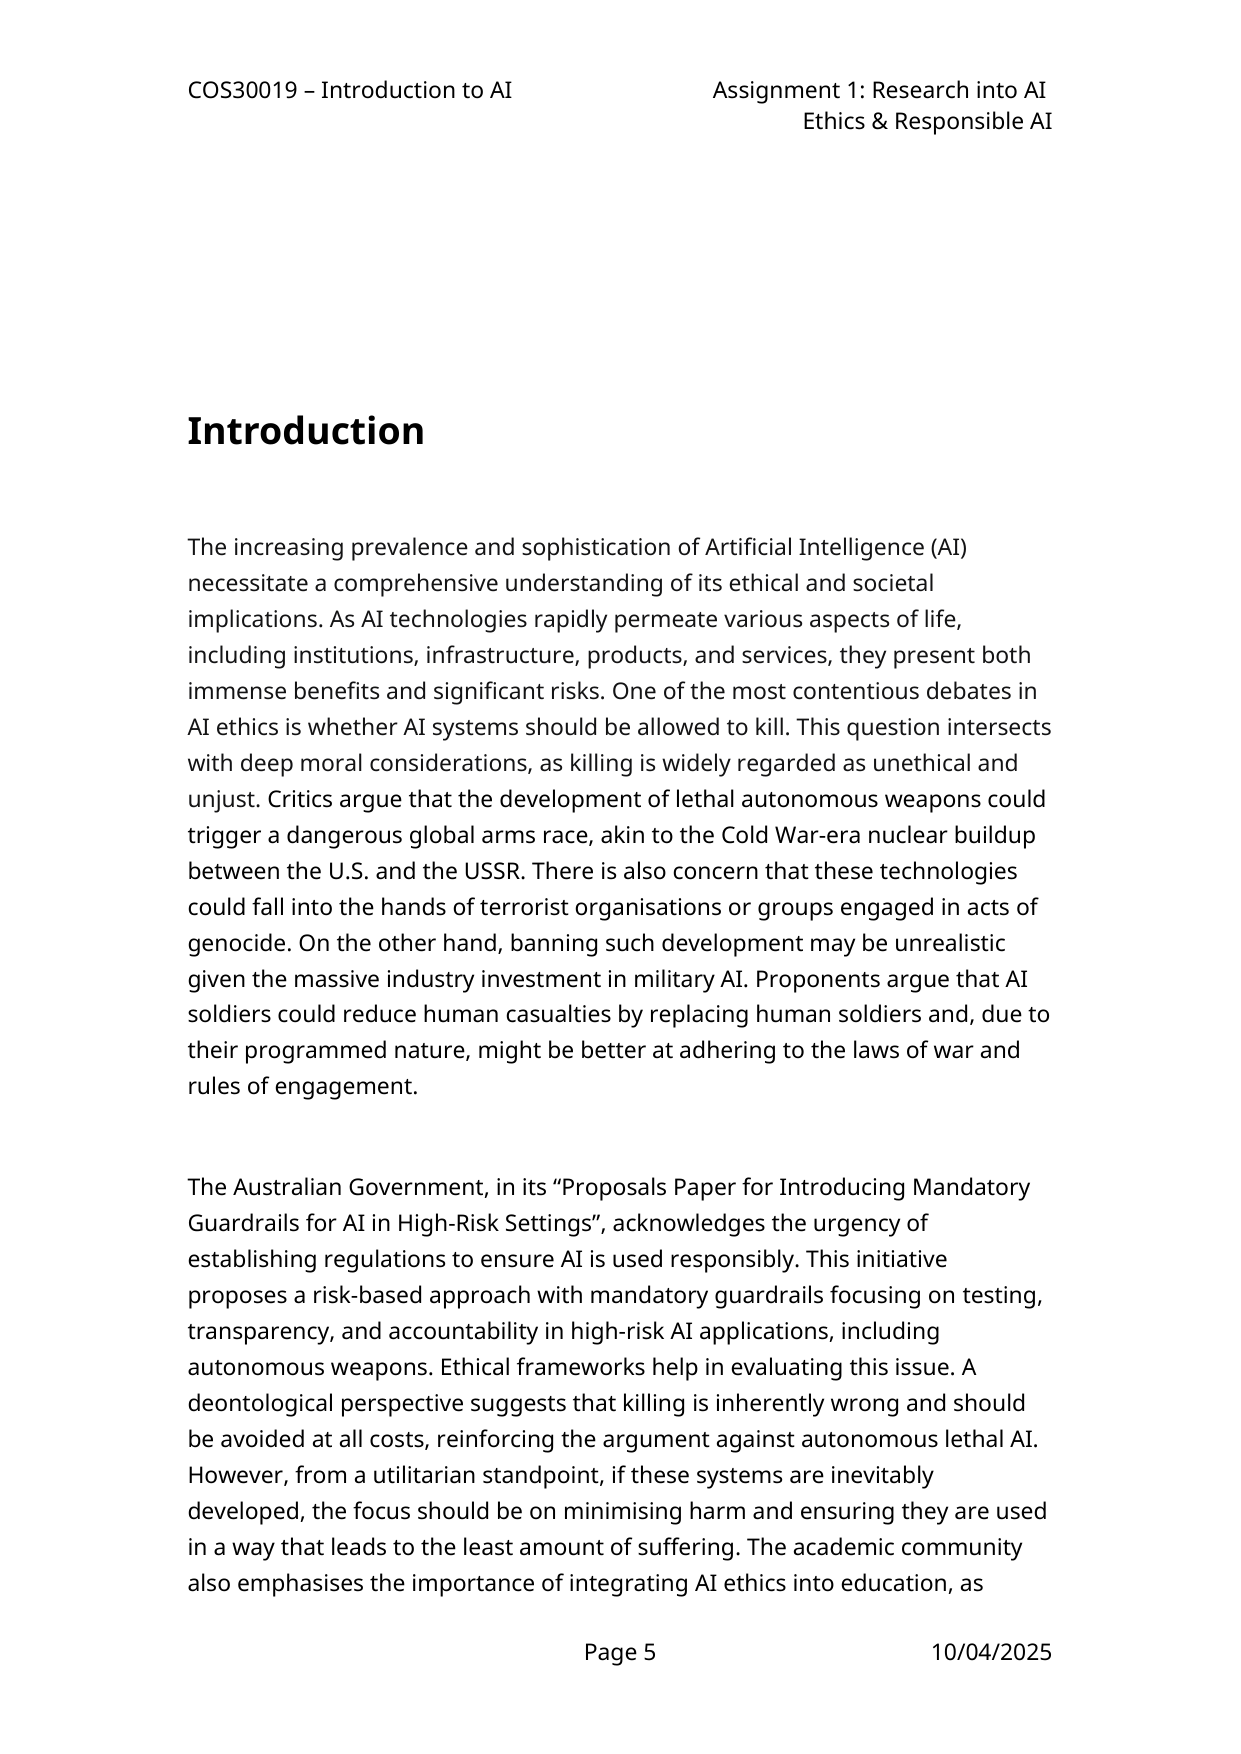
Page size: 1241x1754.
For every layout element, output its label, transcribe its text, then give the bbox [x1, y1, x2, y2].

text Introduction [187, 404, 1053, 455]
text The Australian Government, in its “Proposals Paper for Introducing Mandatory Guardrails for AI in High-Risk Settings”, acknowledges the urgency of establishing regulations to ensure AI is used responsibly. This initiative proposes a risk-based approach with mandatory guardrails focusing on testing, transparency, and accountability in high-risk AI applications, including autonomous weapons. Ethical frameworks help in evaluating this issue. A deontological perspective suggests that killing is inherently wrong and should be avoided at all costs, reinforcing the argument against autonomous lethal AI. However, from a utilitarian standpoint, if these systems are inevitably developed, the focus should be on minimising harm and ensuring they are used in a way that leads to the least amount of suffering. The academic community also emphasises the importance of integrating AI ethics into education, as [187, 1171, 1053, 1598]
text The increasing prevalence and sophistication of Artificial Intelligence (AI) necessitate a comprehensive understanding of its ethical and societal implications. As AI technologies rapidly permeate various aspects of life, including institutions, infrastructure, products, and services, they present both immense benefits and significant risks. One of the most contentious debates in AI ethics is whether AI systems should be allowed to kill. This question intersects with deep moral considerations, as killing is widely regarded as unethical and unjust. Critics argue that the development of lethal autonomous weapons could trigger a dangerous global arms race, akin to the Cold War-era nuclear buildup between the U.S. and the USSR. There is also concern that these technologies could fall into the hands of terrorist organisations or groups engaged in acts of genocide. On the other hand, banning such development may be unrealistic given the massive industry investment in military AI. Proponents argue that AI soldiers could reduce human casualties by replacing human soldiers and, due to their programmed nature, might be better at adhering to the laws of war and rules of engagement. [187, 531, 1053, 1102]
